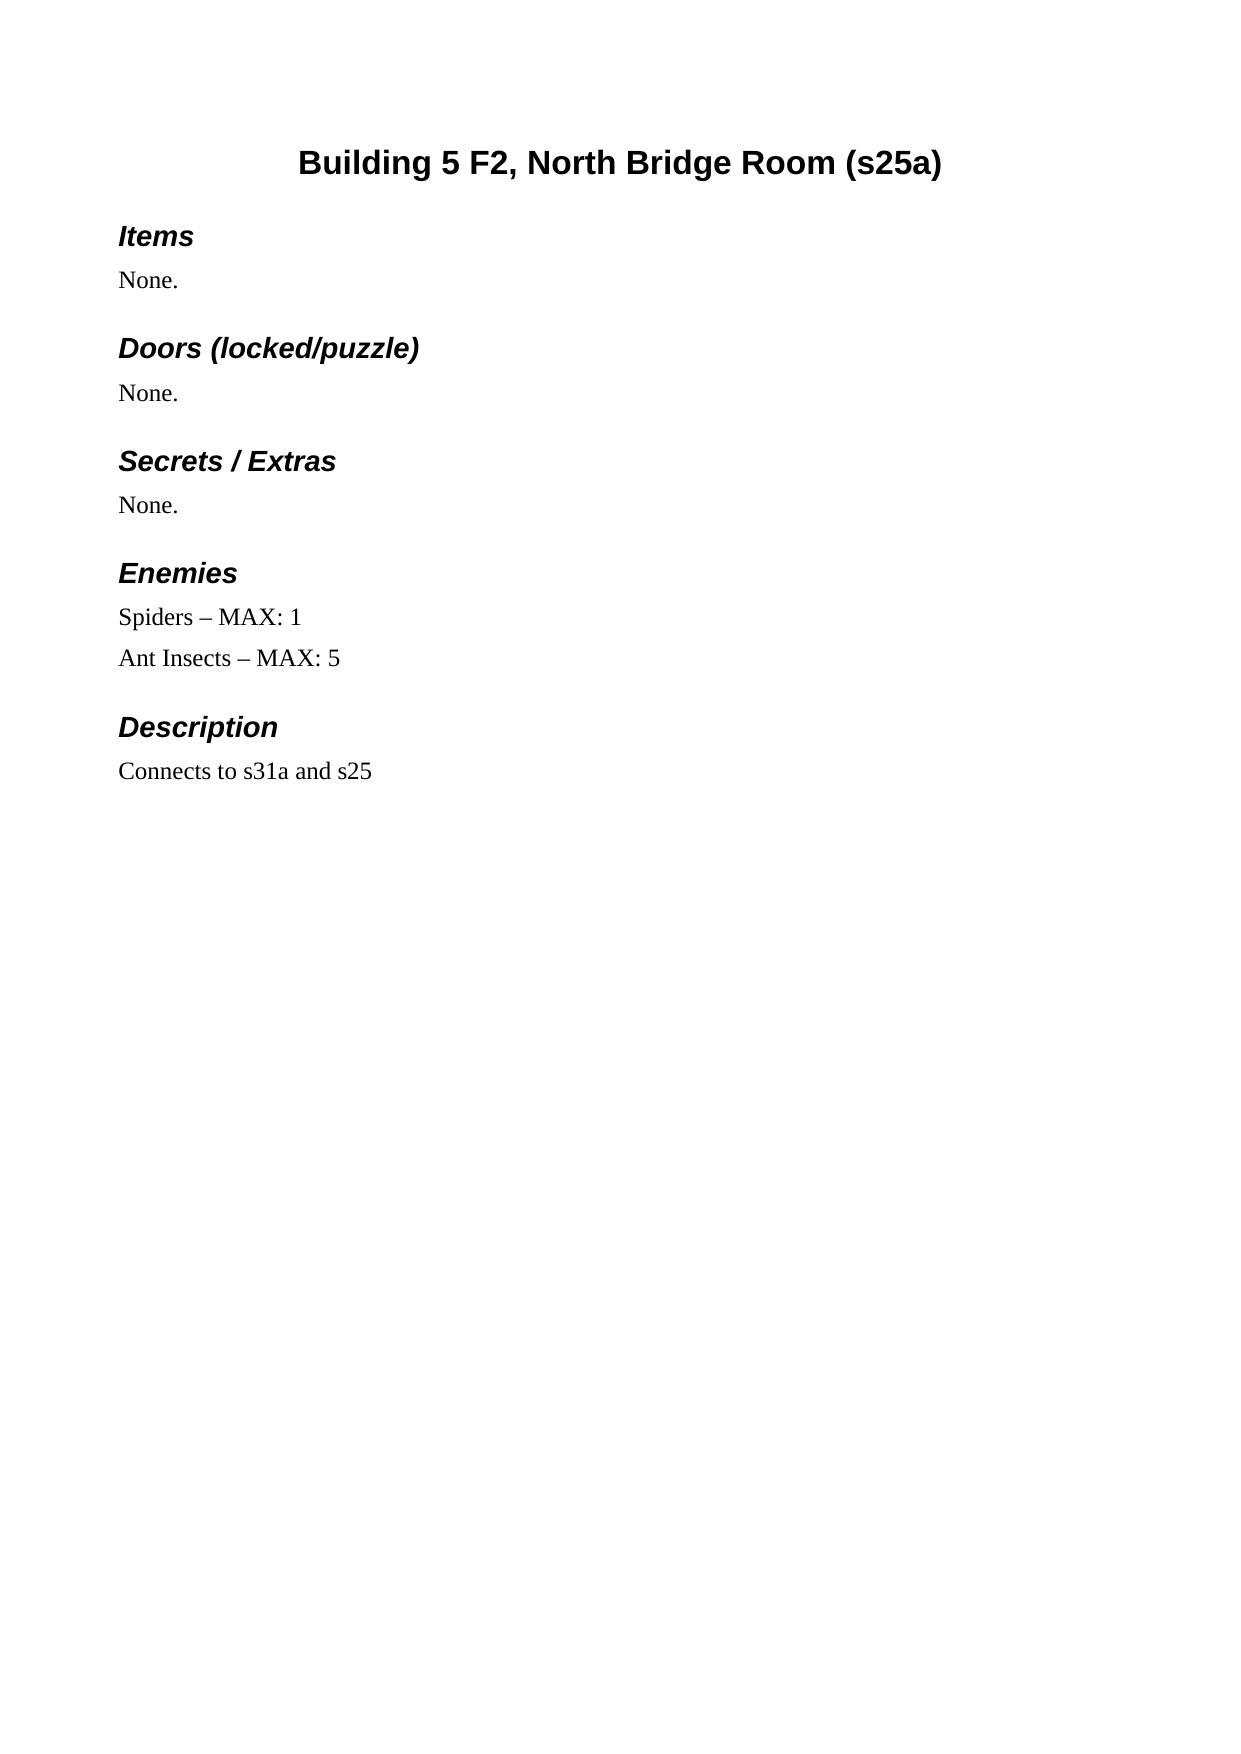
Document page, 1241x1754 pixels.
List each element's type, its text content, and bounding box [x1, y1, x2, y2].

text Ant Insects – MAX: 5 [118, 643, 1122, 672]
text Connects to s31a and s25 [118, 756, 1122, 784]
text Spiders – MAX: 1 [118, 602, 1122, 631]
subtitle Doors (locked/puzzle) [118, 332, 1122, 365]
subtitle Enemies [118, 556, 1122, 590]
text None. [118, 490, 1122, 519]
subtitle Secrets / Extras [118, 444, 1122, 477]
text None. [118, 265, 1122, 294]
subtitle Description [118, 710, 1122, 743]
subtitle Items [118, 219, 1122, 253]
text None. [118, 378, 1122, 406]
subtitle Building 5 F2, North Bridge Room (s25a) [118, 143, 1122, 182]
